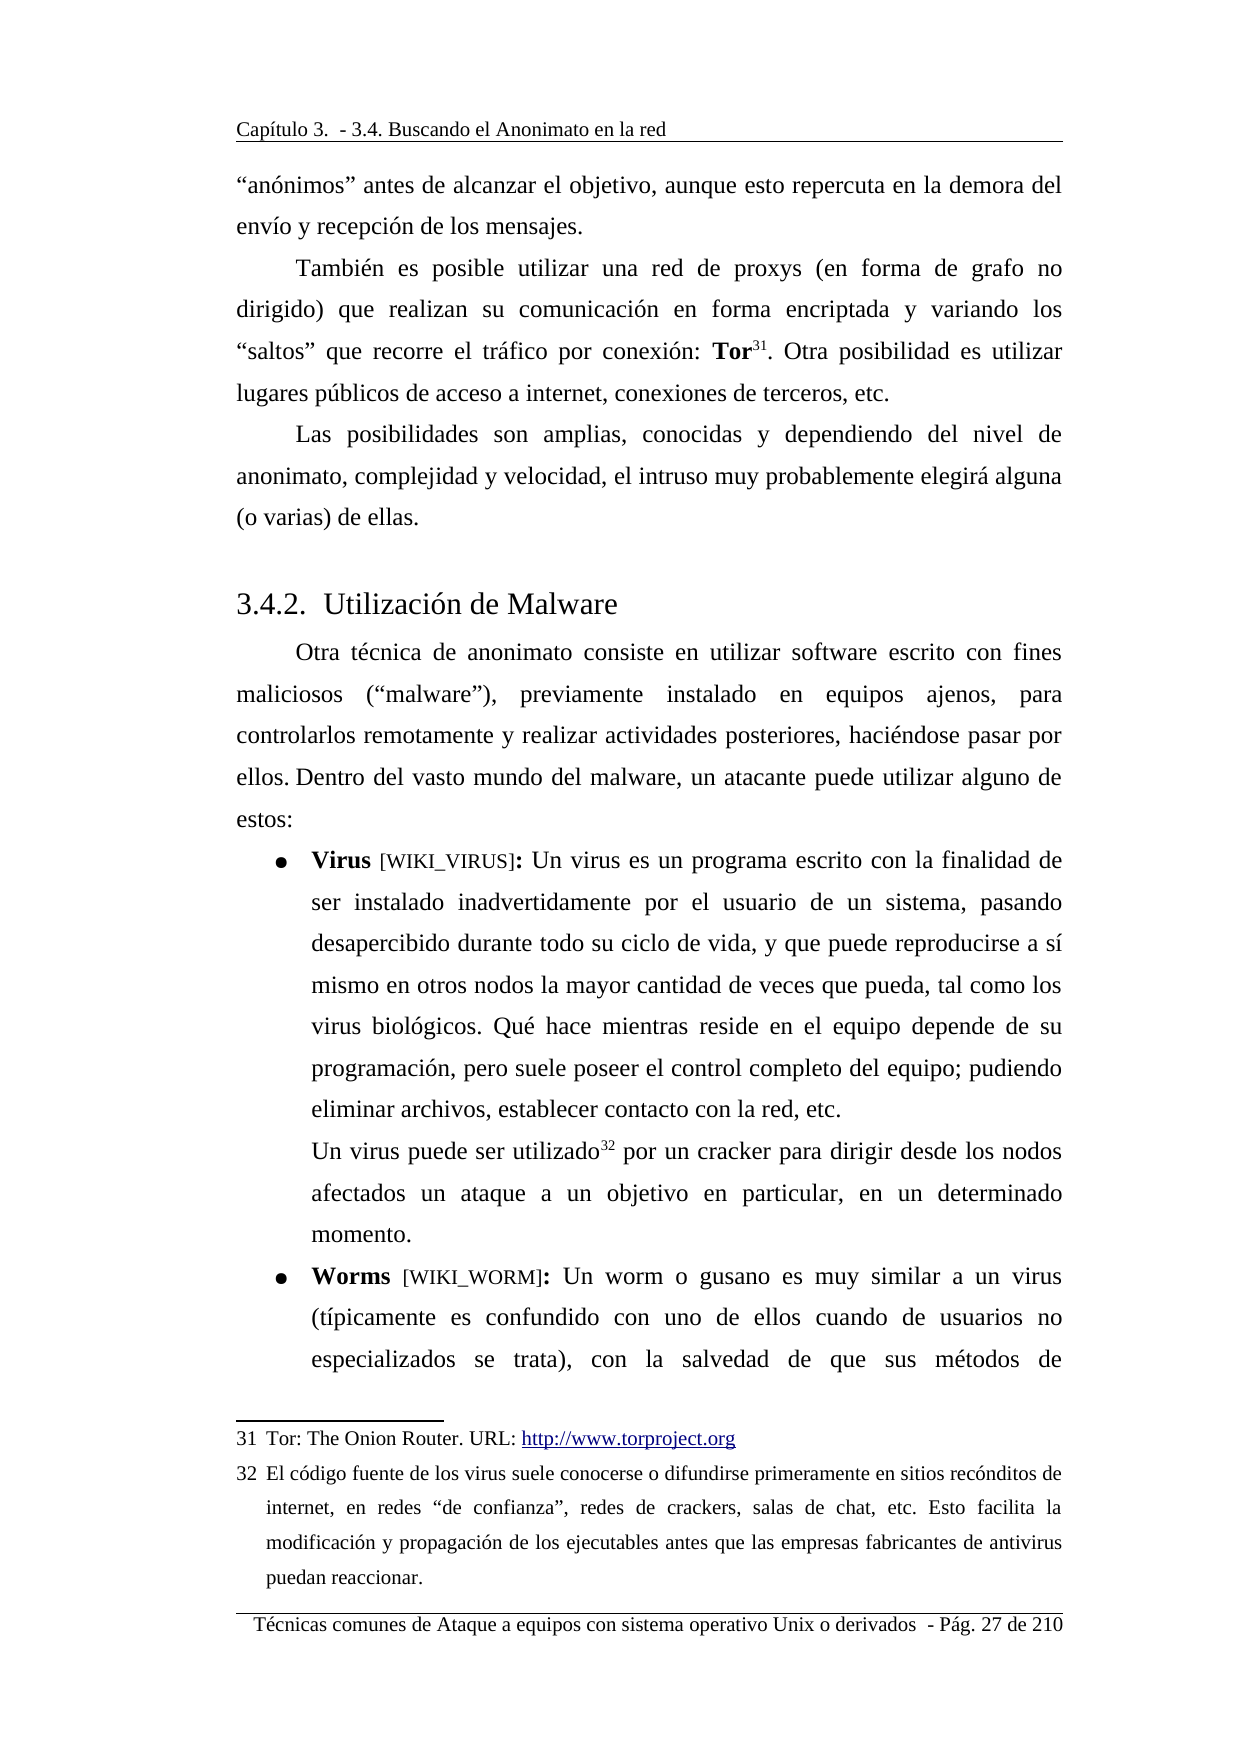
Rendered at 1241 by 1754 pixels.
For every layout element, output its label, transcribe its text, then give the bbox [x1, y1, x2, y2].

text También es posible utilizar una red de proxys (en forma de grafo no dirigido) que realizan su comunicación en forma encriptada y variando los “saltos” que recorre el tráfico por conexión: Tor. Otra posibilidad es utilizar lugares públicos de acceso a internet, conexiones de terceros, etc. [236, 254, 1063, 406]
list Un virus puede ser utilizado por un cracker para dirigir desde los nodos afectados un ataque a un objetivo en particular, en un determinado momento. [274, 1137, 1063, 1248]
text “anónimos” antes de alcanzar el objetivo, aunque esto repercuta en la demora del envío y recepción de los mensajes. [236, 171, 1063, 240]
list El código fuente de los virus suele conocerse o difundirse primeramente en sitios recónditos de internet, en redes “de confianza”, redes de crackers, salas de chat, etc. Esto facilita la modificación y propagación de los ejecutables antes que las empresas fabricantes de antivirus puedan reaccionar. [236, 1461, 1063, 1589]
text Tor: The Onion Router. URL: http://www.torproject.org [236, 1427, 1063, 1450]
subtitle Utilización de Malware [236, 587, 1063, 621]
text Otra técnica de anonimato consiste en utilizar software escrito con fines maliciosos (“malware”), previamente instalado en equipos ajenos, para controlarlos remotamente y realizar actividades posteriores, haciéndose pasar por ellos. Dentro del vasto mundo del malware, un atacante puede utilizar alguno de estos: [236, 638, 1063, 832]
text Las posibilidades son amplias, conocidas y dependiendo del nivel de anonimato, complejidad y velocidad, el intruso muy probablemente elegirá alguna (o varias) de ellas. [236, 420, 1063, 531]
list Worms [WIKI_WORM]: Un worm o gusano es muy similar a un virus (típicamente es confundido con uno de ellos cuando de usuarios no especializados se trata), con la salvedad de que sus métodos de [274, 1262, 1063, 1373]
list Virus [WIKI_VIRUS]: Un virus es un programa escrito con la finalidad de ser instalado inadvertidamente por el usuario de un sistema, pasando desapercibido durante todo su ciclo de vida, y que puede reproducirse a sí mismo en otros nodos la mayor cantidad de veces que pueda, tal como los virus biológicos. Qué hace mientras reside en el equipo depende de su programación, pero suele poseer el control completo del equipo; pudiendo eliminar archivos, establecer contacto con la red, etc. [274, 846, 1063, 1123]
